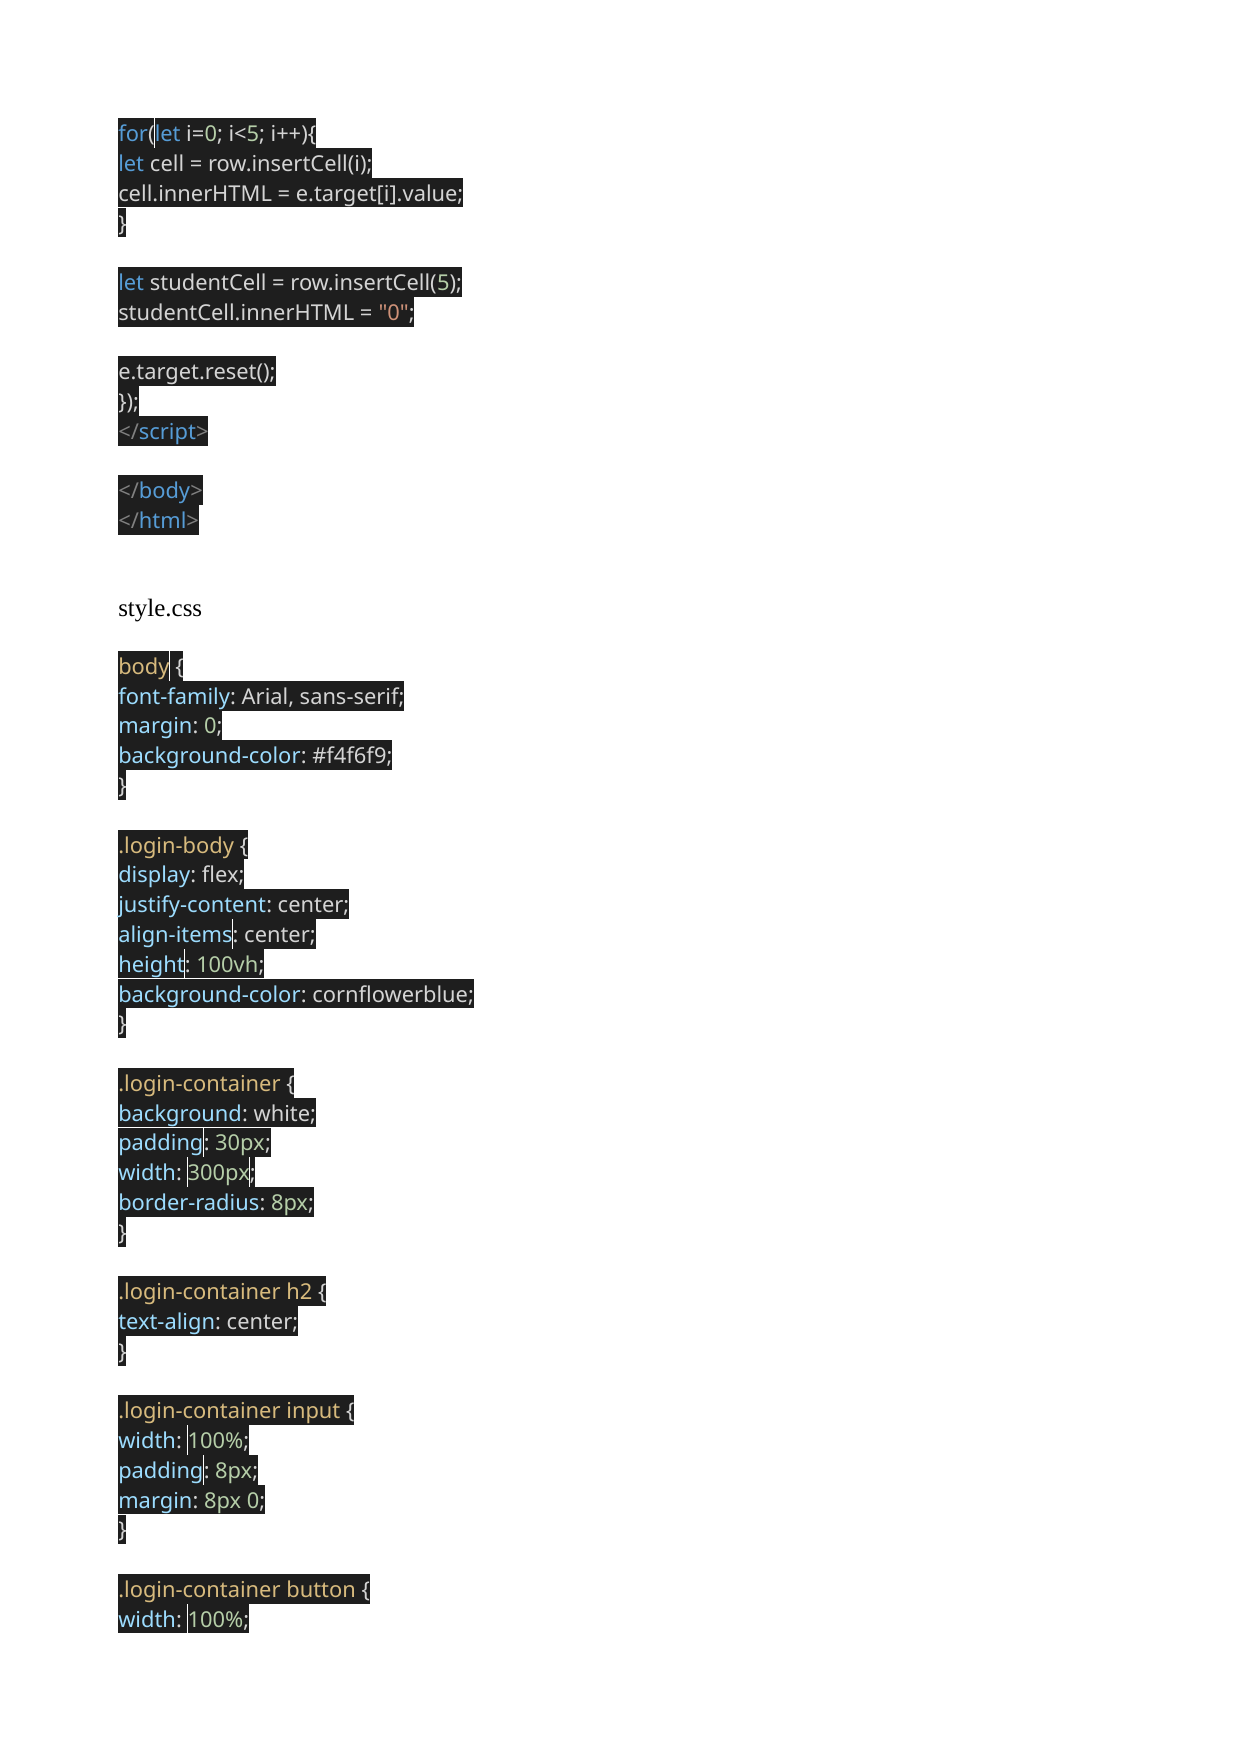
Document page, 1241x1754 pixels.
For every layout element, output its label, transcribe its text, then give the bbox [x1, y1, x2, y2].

text width: 300px; [118, 1157, 1122, 1187]
text style.css [118, 593, 1122, 622]
text .login-container button { [118, 1574, 1122, 1604]
text padding: 30px; [118, 1127, 1122, 1157]
text align-items: center; [118, 919, 1122, 949]
text } [118, 770, 1122, 800]
text for(let i=0; i<5; i++){ [118, 118, 1122, 148]
text cell.innerHTML = e.target[i].value; [118, 178, 1122, 207]
text </body> [118, 475, 1122, 505]
text .login-body { [118, 829, 1122, 859]
text padding: 8px; [118, 1455, 1122, 1485]
text } [118, 1217, 1122, 1247]
text } [118, 1008, 1122, 1038]
text justify-content: center; [118, 889, 1122, 919]
text studentCell.innerHTML = "0"; [118, 297, 1122, 327]
text let cell = row.insertCell(i); [118, 148, 1122, 178]
text margin: 8px 0; [118, 1485, 1122, 1514]
text .login-container h2 { [118, 1276, 1122, 1306]
text }); [118, 386, 1122, 416]
text </script> [118, 416, 1122, 446]
text } [118, 207, 1122, 237]
text margin: 0; [118, 711, 1122, 740]
text let studentCell = row.insertCell(5); [118, 267, 1122, 297]
text width: 100%; [118, 1425, 1122, 1455]
text font-family: Arial, sans-serif; [118, 681, 1122, 711]
text .login-container input { [118, 1395, 1122, 1425]
text body { [118, 651, 1122, 681]
text height: 100vh; [118, 949, 1122, 978]
text e.target.reset(); [118, 356, 1122, 386]
text background: white; [118, 1098, 1122, 1127]
text </html> [118, 505, 1122, 535]
text display: flex; [118, 859, 1122, 889]
text .login-container { [118, 1068, 1122, 1098]
text } [118, 1336, 1122, 1366]
text text-align: center; [118, 1306, 1122, 1336]
text background-color: cornflowerblue; [118, 978, 1122, 1008]
text border-radius: 8px; [118, 1187, 1122, 1217]
text } [118, 1514, 1122, 1544]
text background-color: #f4f6f9; [118, 740, 1122, 770]
text width: 100%; [118, 1604, 1122, 1633]
